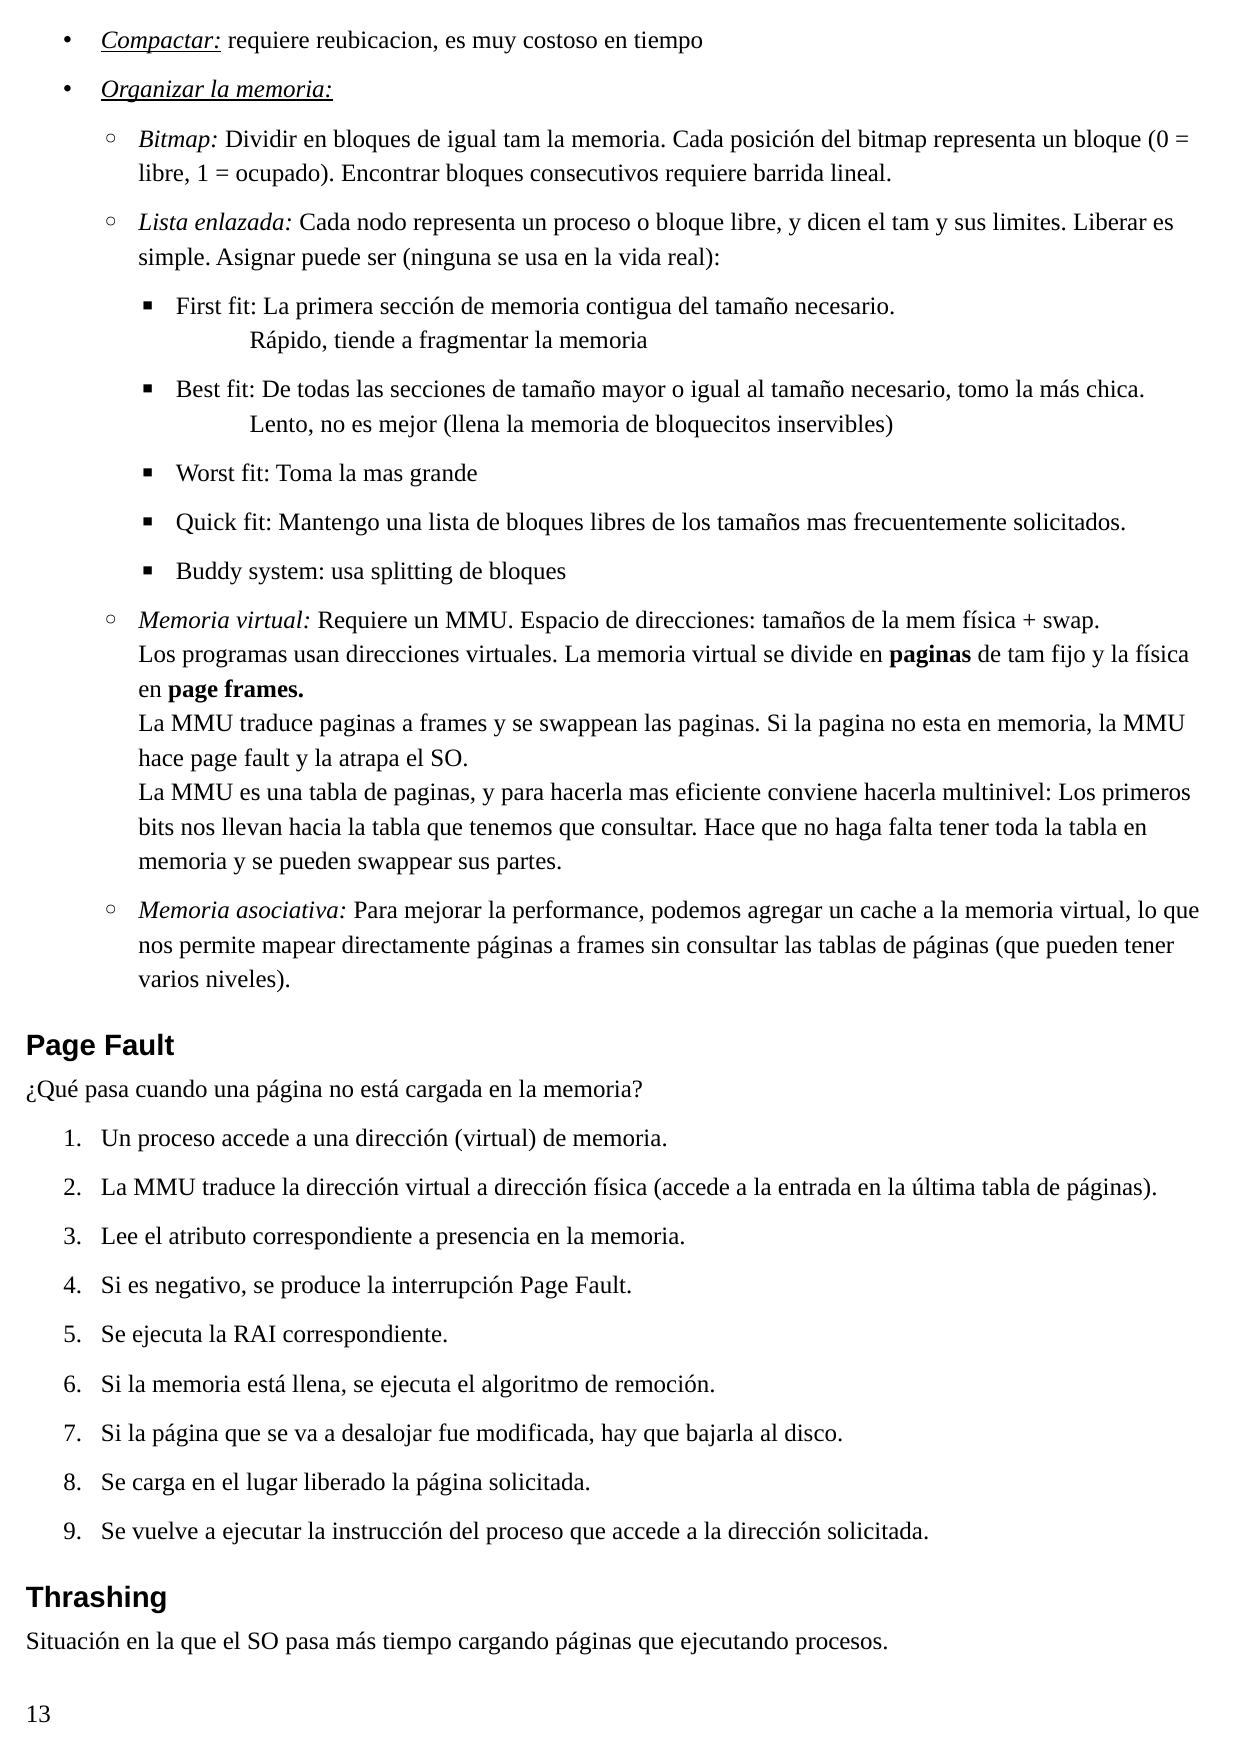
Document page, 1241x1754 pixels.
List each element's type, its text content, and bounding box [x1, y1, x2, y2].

list La MMU traduce la dirección virtual a dirección física (accede a la entrada en la última tabla de páginas). [63, 1172, 1215, 1201]
list Se ejecuta la RAI correspondiente. [63, 1319, 1215, 1348]
list Compactar: requiere reubicacion, es muy costoso en tiempo [63, 26, 1215, 54]
subtitle Page Fault [26, 1028, 1215, 1062]
list Memoria virtual: Requiere un MMU. Espacio de direcciones: tamaños de la mem física + swap. Los programas usan direcciones virtuales. La memoria virtual se divide en paginas de tam fijo y la física en page frames. La MMU traduce paginas a frames y se swappean las paginas. Si la pagina no esta en memoria, la MMU hace page fault y la atrapa el SO. La MMU es una tabla de paginas, y para hacerla mas eficiente conviene hacerla multinivel: Los primeros bits nos llevan hacia la tabla que tenemos que consultar. Hace que no haga falta tener toda la tabla en memoria y se pueden swappear sus partes. [101, 605, 1215, 875]
list Un proceso accede a una dirección (virtual) de memoria. [63, 1123, 1215, 1152]
list Si es negativo, se produce la interrupción Page Fault. [63, 1271, 1215, 1299]
text ¿Qué pasa cuando una página no está cargada en la memoria? [26, 1074, 1215, 1103]
list Buddy system: usa splitting de bloques [138, 556, 1215, 585]
list Bitmap: Dividir en bloques de igual tam la memoria. Cada posición del bitmap representa un bloque (0 = libre, 1 = ocupado). Encontrar bloques consecutivos requiere barrida lineal. [101, 124, 1215, 187]
list Se carga en el lugar liberado la página solicitada. [63, 1467, 1215, 1496]
text Situación en la que el SO pasa más tiempo cargando páginas que ejecutando procesos. [26, 1626, 1215, 1654]
list Quick fit: Mantengo una lista de bloques libres de los tamaños mas frecuentemente solicitados. [138, 507, 1215, 536]
list Organizar la memoria: [63, 74, 1215, 103]
list Si la memoria está llena, se ejecuta el algoritmo de remoción. [63, 1369, 1215, 1397]
list Worst fit: Toma la mas grande [138, 458, 1215, 487]
list Memoria asociativa: Para mejorar la performance, podemos agregar un cache a la memoria virtual, lo que nos permite mapear directamente páginas a frames sin consultar las tablas de páginas (que pueden tener varios niveles). [101, 895, 1215, 993]
subtitle Thrashing [26, 1579, 1215, 1613]
list Lista enlazada: Cada nodo representa un proceso o bloque libre, y dicen el tam y sus limites. Liberar es simple. Asignar puede ser (ninguna se usa en la vida real): [101, 207, 1215, 270]
list First fit: La primera sección de memoria contigua del tamaño necesario. Rápido, tiende a fragmentar la memoria [138, 291, 1215, 354]
list Se vuelve a ejecutar la instrucción del proceso que accede a la dirección solicitada. [63, 1516, 1215, 1544]
list Best fit: De todas las secciones de tamaño mayor o igual al tamaño necesario, tomo la más chica. Lento, no es mejor (llena la memoria de bloquecitos inservibles) [138, 374, 1215, 437]
list Lee el atributo correspondiente a presencia en la memoria. [63, 1221, 1215, 1250]
list Si la página que se va a desalojar fue modificada, hay que bajarla al disco. [63, 1418, 1215, 1446]
